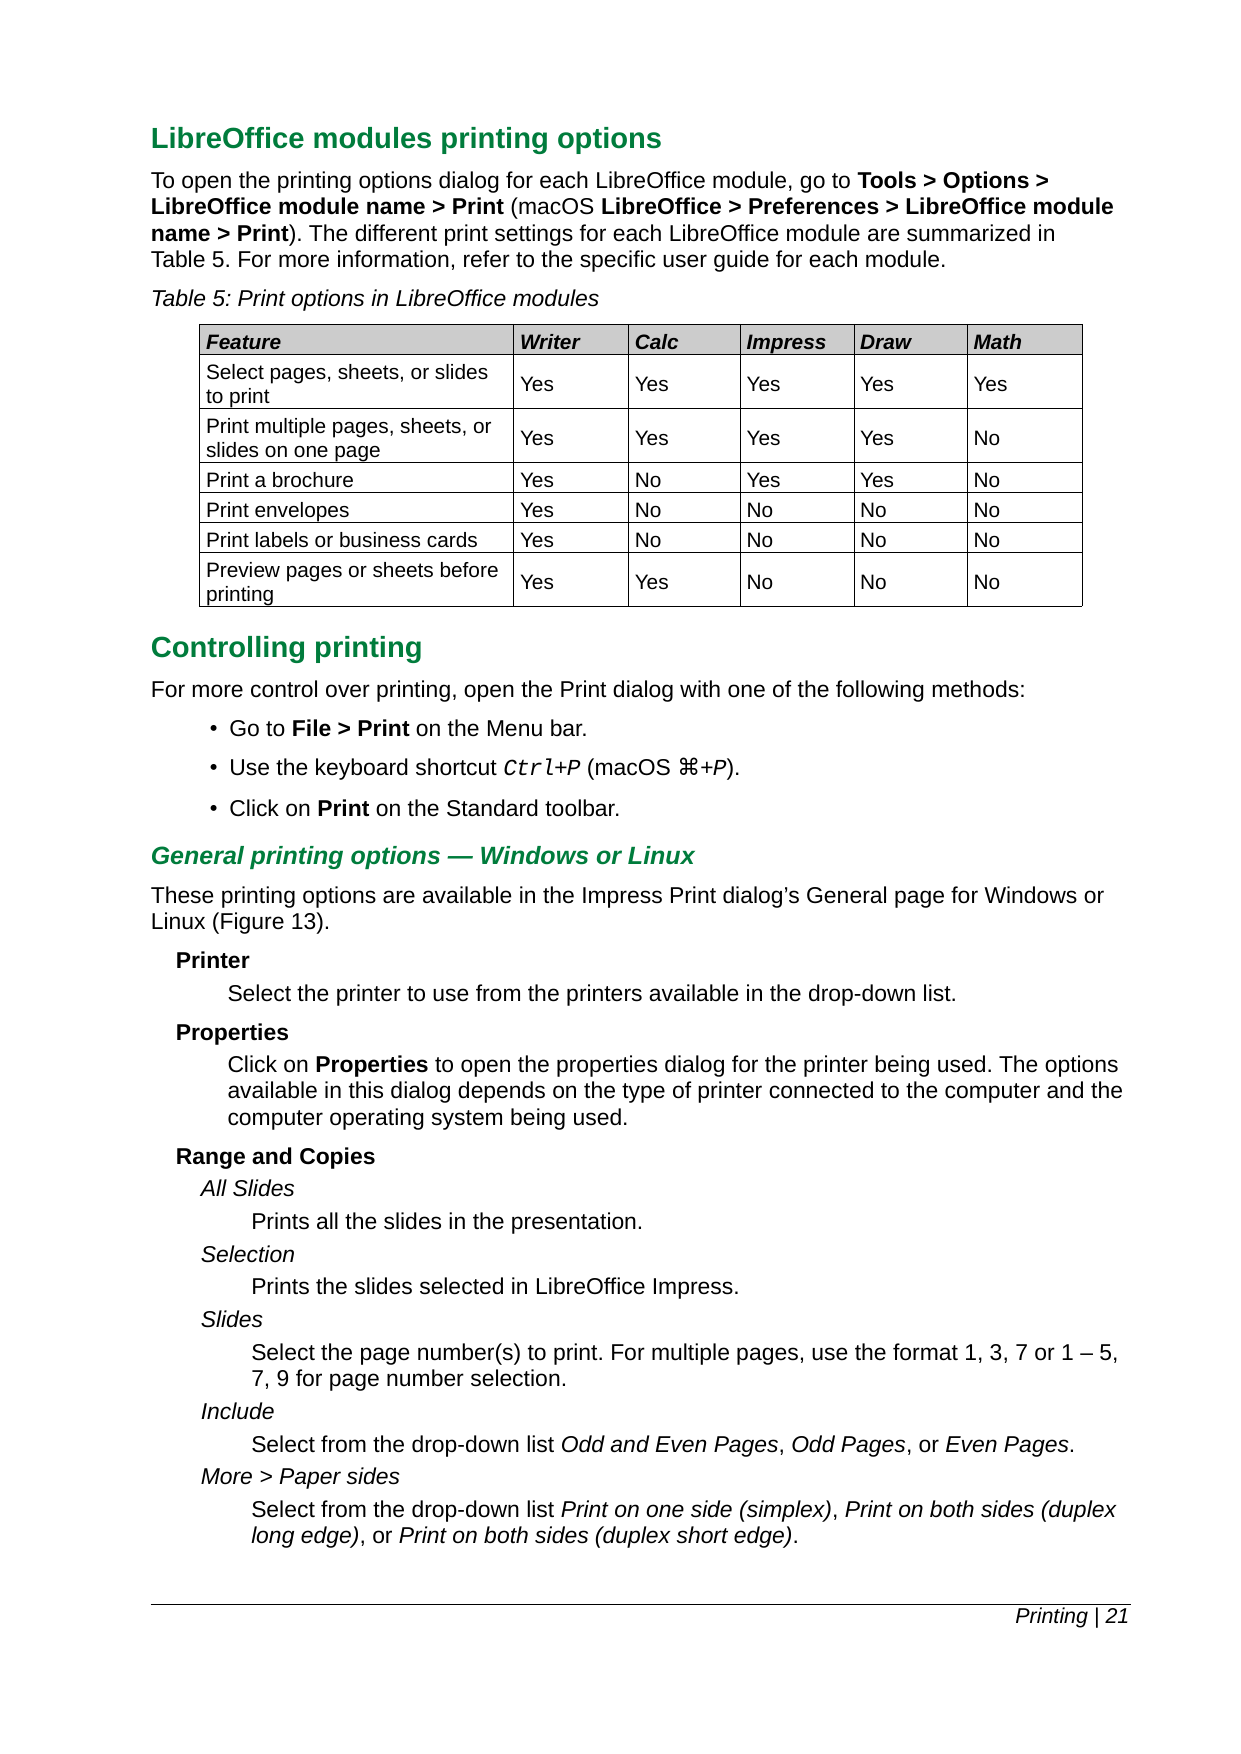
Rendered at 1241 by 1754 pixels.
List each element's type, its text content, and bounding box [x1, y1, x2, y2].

table_cell Yes [741, 355, 854, 408]
subtitle LibreOffice modules printing options [151, 121, 1131, 154]
table_cell Yes [629, 355, 740, 408]
table_cell Yes [855, 409, 967, 462]
table_cell No [968, 409, 1082, 462]
table_cell No [741, 523, 854, 552]
text Prints all the slides in the presentation. [251, 1208, 1131, 1234]
table_cell No [968, 463, 1082, 492]
table_cell No [968, 553, 1082, 606]
table_cell Print a brochure [200, 463, 513, 492]
table_cell Print envelopes [200, 493, 513, 522]
text To open the printing options dialog for each LibreOffice module, go to Tools > Options > LibreOffice module name > Print (macOS LibreOffice > Preferences > LibreOffice module name > Print). The different print settings for each LibreOffice module are summarized in Table 5. For more information, refer to the specific user guide for each module. [151, 167, 1131, 272]
list Go to File > Print on the Menu bar. [209, 715, 1131, 742]
table_cell No [629, 463, 740, 492]
table_cell Select pages, sheets, or slides to print [200, 355, 513, 408]
table_header Feature [200, 325, 513, 354]
text Properties [176, 1018, 1131, 1045]
text Range and Copies [176, 1143, 1131, 1169]
table_cell No [741, 553, 854, 606]
text Table 5: Print options in LibreOffice modules [151, 285, 1131, 311]
table_cell Yes [514, 463, 628, 492]
table_cell No [629, 523, 740, 552]
subtitle Controlling printing [151, 630, 1131, 664]
text Selection [201, 1241, 1131, 1267]
list Click on Print on the Standard toolbar. [209, 795, 1131, 821]
text Printer [176, 947, 1131, 973]
text Slides [201, 1306, 1131, 1332]
text Select from the drop-down list Print on one side (simplex), Print on both sides (duplex long edge), or Print on both sides (duplex short edge). [251, 1496, 1131, 1549]
table_cell No [855, 493, 967, 522]
table_cell Preview pages or sheets before printing [200, 553, 513, 606]
table_cell Yes [514, 409, 628, 462]
table_cell Yes [514, 553, 628, 606]
text Click on Properties to open the properties dialog for the printer being used. The options available in this dialog depends on the type of printer connected to the computer and the computer operating system being used. [227, 1051, 1131, 1130]
table_header Calc [629, 325, 740, 354]
table_cell Yes [629, 553, 740, 606]
table_cell No [855, 553, 967, 606]
text More > Paper sides [201, 1463, 1131, 1490]
text Prints the slides selected in LibreOffice Impress. [251, 1273, 1131, 1300]
list For more control over printing, open the Print dialog with one of the following methods: [151, 676, 1131, 703]
list Use the keyboard shortcut Ctrl+P (macOS ⌘+P). [209, 754, 1131, 782]
table_cell Print labels or business cards [200, 523, 513, 552]
table_cell Yes [514, 493, 628, 522]
subtitle General printing options — Windows or Linux [151, 841, 1131, 869]
table_cell No [855, 523, 967, 552]
text Select the page number(s) to print. For multiple pages, use the format 1, 3, 7 or 1 – 5, 7, 9 for page number selection. [251, 1339, 1131, 1391]
table_cell Yes [855, 463, 967, 492]
text All Slides [201, 1175, 1131, 1202]
table_header Writer [514, 325, 628, 354]
table_cell Yes [855, 355, 967, 408]
table_cell No [629, 493, 740, 522]
table_cell Yes [741, 409, 854, 462]
table_cell No [968, 523, 1082, 552]
text Include [201, 1398, 1131, 1424]
table_header Impress [741, 325, 854, 354]
table_cell No [741, 493, 854, 522]
table_cell No [968, 493, 1082, 522]
table_cell Yes [514, 523, 628, 552]
table_header Math [968, 325, 1082, 354]
table_cell Yes [741, 463, 854, 492]
table_cell Yes [629, 409, 740, 462]
text Select from the drop-down list Odd and Even Pages, Odd Pages, or Even Pages. [251, 1431, 1131, 1457]
table_cell Print multiple pages, sheets, or slides on one page [200, 409, 513, 462]
table_header Draw [855, 325, 967, 354]
table_cell Yes [968, 355, 1082, 408]
table_cell Yes [514, 355, 628, 408]
list These printing options are available in the Impress Print dialog’s General page for Windows or Linux (Figure 13). [151, 882, 1131, 934]
text Select the printer to use from the printers available in the drop-down list. [227, 980, 1131, 1006]
